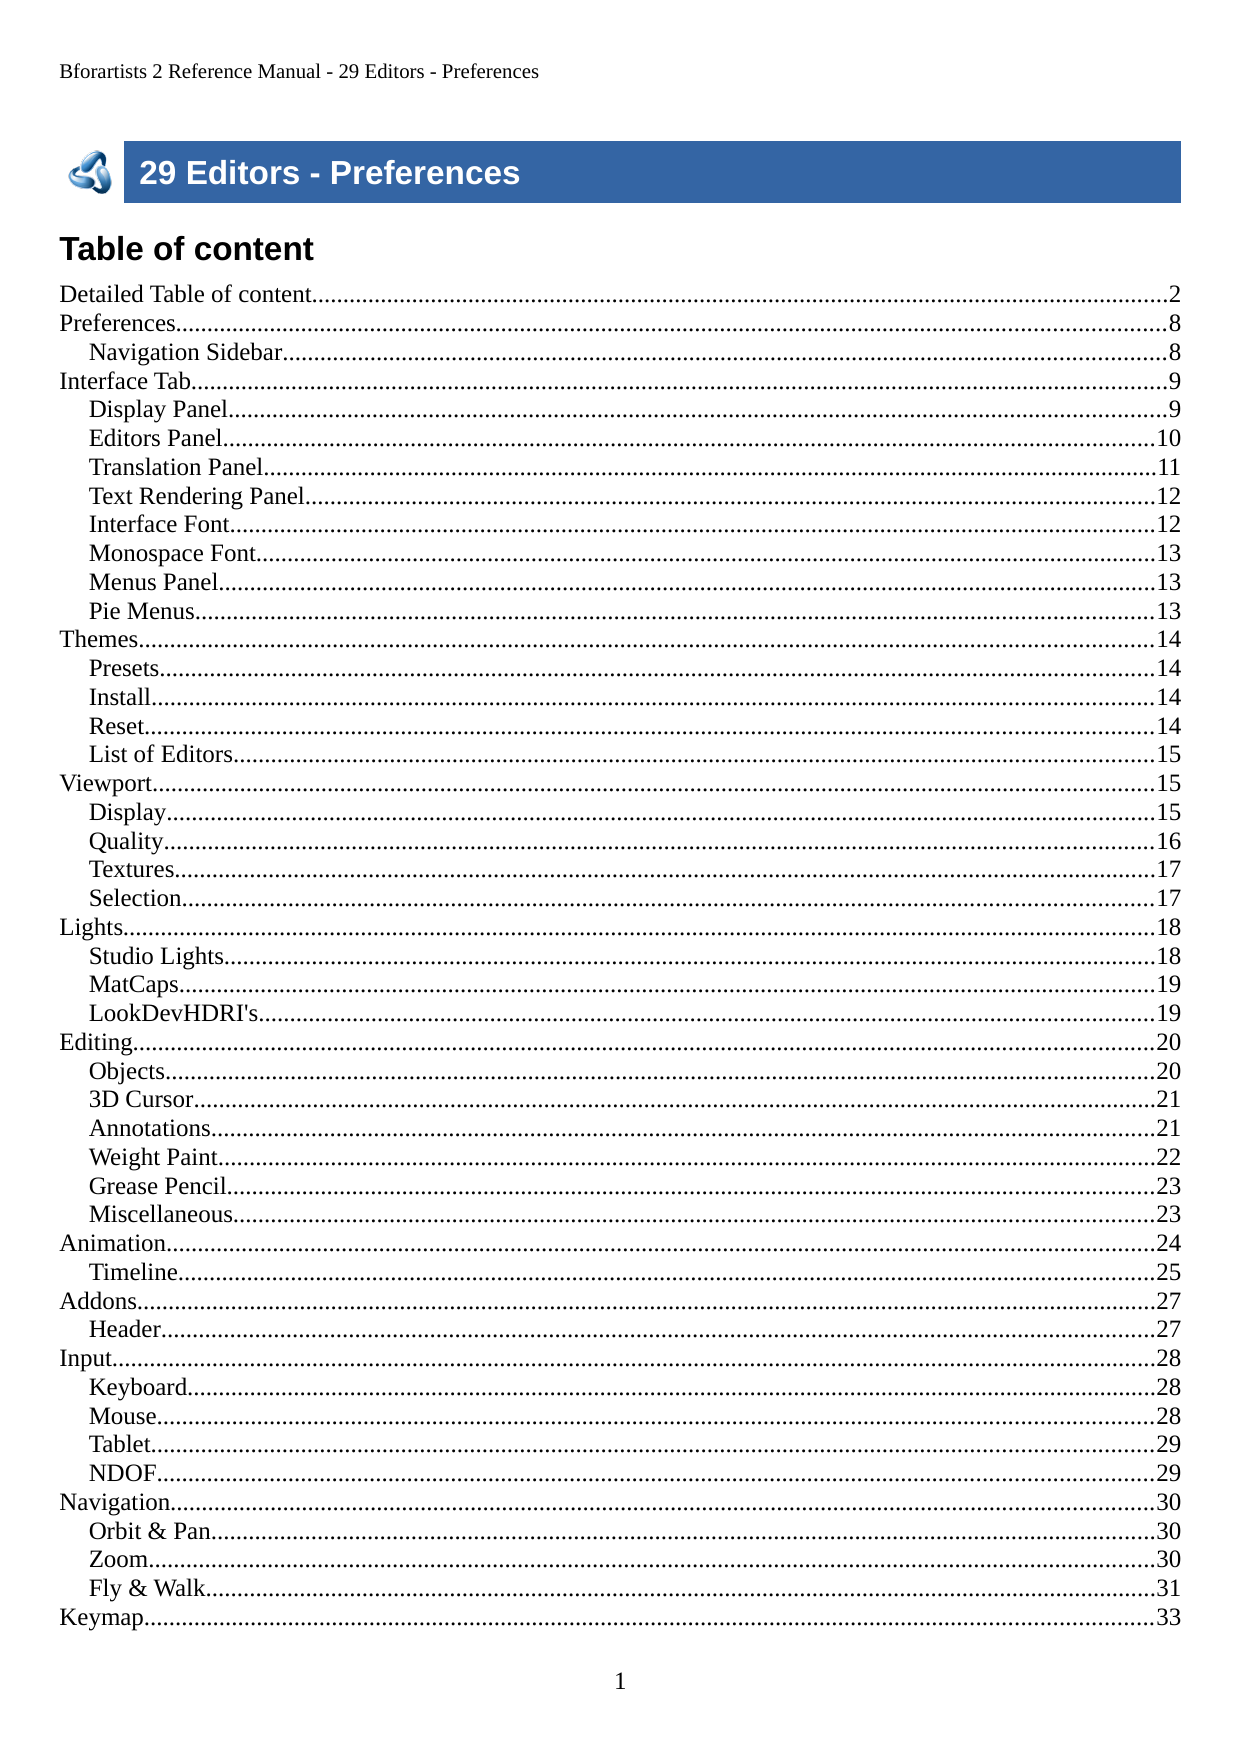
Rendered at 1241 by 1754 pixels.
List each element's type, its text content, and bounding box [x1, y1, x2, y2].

text LookDevHDRI's 19 [88, 998, 1181, 1027]
text Lights 18 [59, 912, 1181, 941]
text Navigation 30 [59, 1487, 1181, 1516]
text Text Rendering Panel 12 [88, 481, 1181, 509]
text Tablet 29 [88, 1429, 1181, 1458]
text Studio Lights 18 [88, 941, 1181, 969]
text Interface Font 12 [88, 509, 1181, 538]
text Quality 16 [88, 826, 1181, 854]
text Navigation Sidebar 8 [88, 337, 1181, 366]
text Interface Tab 9 [59, 366, 1181, 394]
text Grease Pencil 23 [88, 1171, 1181, 1199]
text Editors Panel 10 [88, 423, 1181, 452]
text Objects 20 [88, 1056, 1181, 1084]
text Mouse 28 [88, 1401, 1181, 1429]
text Viewport 15 [59, 768, 1181, 797]
text NDOF 29 [88, 1458, 1181, 1487]
text Input 28 [59, 1343, 1181, 1372]
subtitle Table of content [59, 228, 1181, 267]
text List of Editors 15 [88, 739, 1181, 768]
text Display Panel 9 [88, 394, 1181, 423]
text Zoom 30 [88, 1544, 1181, 1573]
text Editing 20 [59, 1027, 1181, 1056]
text Textures 17 [88, 854, 1181, 883]
table_header 29 Editors - Preferences [124, 141, 1181, 203]
text Fly & Walk 31 [88, 1573, 1181, 1602]
text Header 27 [88, 1314, 1181, 1343]
text Install 14 [88, 682, 1181, 711]
text Pie Menus 13 [88, 596, 1181, 624]
text Animation 24 [59, 1228, 1181, 1257]
text Presets 14 [88, 653, 1181, 682]
text Timeline 25 [88, 1257, 1181, 1286]
text 3D Cursor 21 [88, 1084, 1181, 1113]
text Keyboard 28 [88, 1372, 1181, 1401]
text Addons 27 [59, 1286, 1181, 1314]
picture [65, 147, 114, 197]
text Translation Panel 11 [88, 452, 1181, 481]
text Preferences 8 [59, 308, 1181, 337]
text MatCaps 19 [88, 969, 1181, 998]
text Menus Panel 13 [88, 567, 1181, 596]
text Reset 14 [88, 711, 1181, 739]
text Monospace Font 13 [88, 538, 1181, 567]
text Themes 14 [59, 624, 1181, 653]
text Display 15 [88, 797, 1181, 826]
text Annotations 21 [88, 1113, 1181, 1142]
table_header [59, 141, 124, 203]
text Weight Paint 22 [88, 1142, 1181, 1171]
text Detailed Table of content 2 [59, 279, 1181, 308]
text Orbit & Pan 30 [88, 1516, 1181, 1544]
text Keymap 33 [59, 1602, 1181, 1631]
text Miscellaneous 23 [88, 1199, 1181, 1228]
text Selection 17 [88, 883, 1181, 912]
